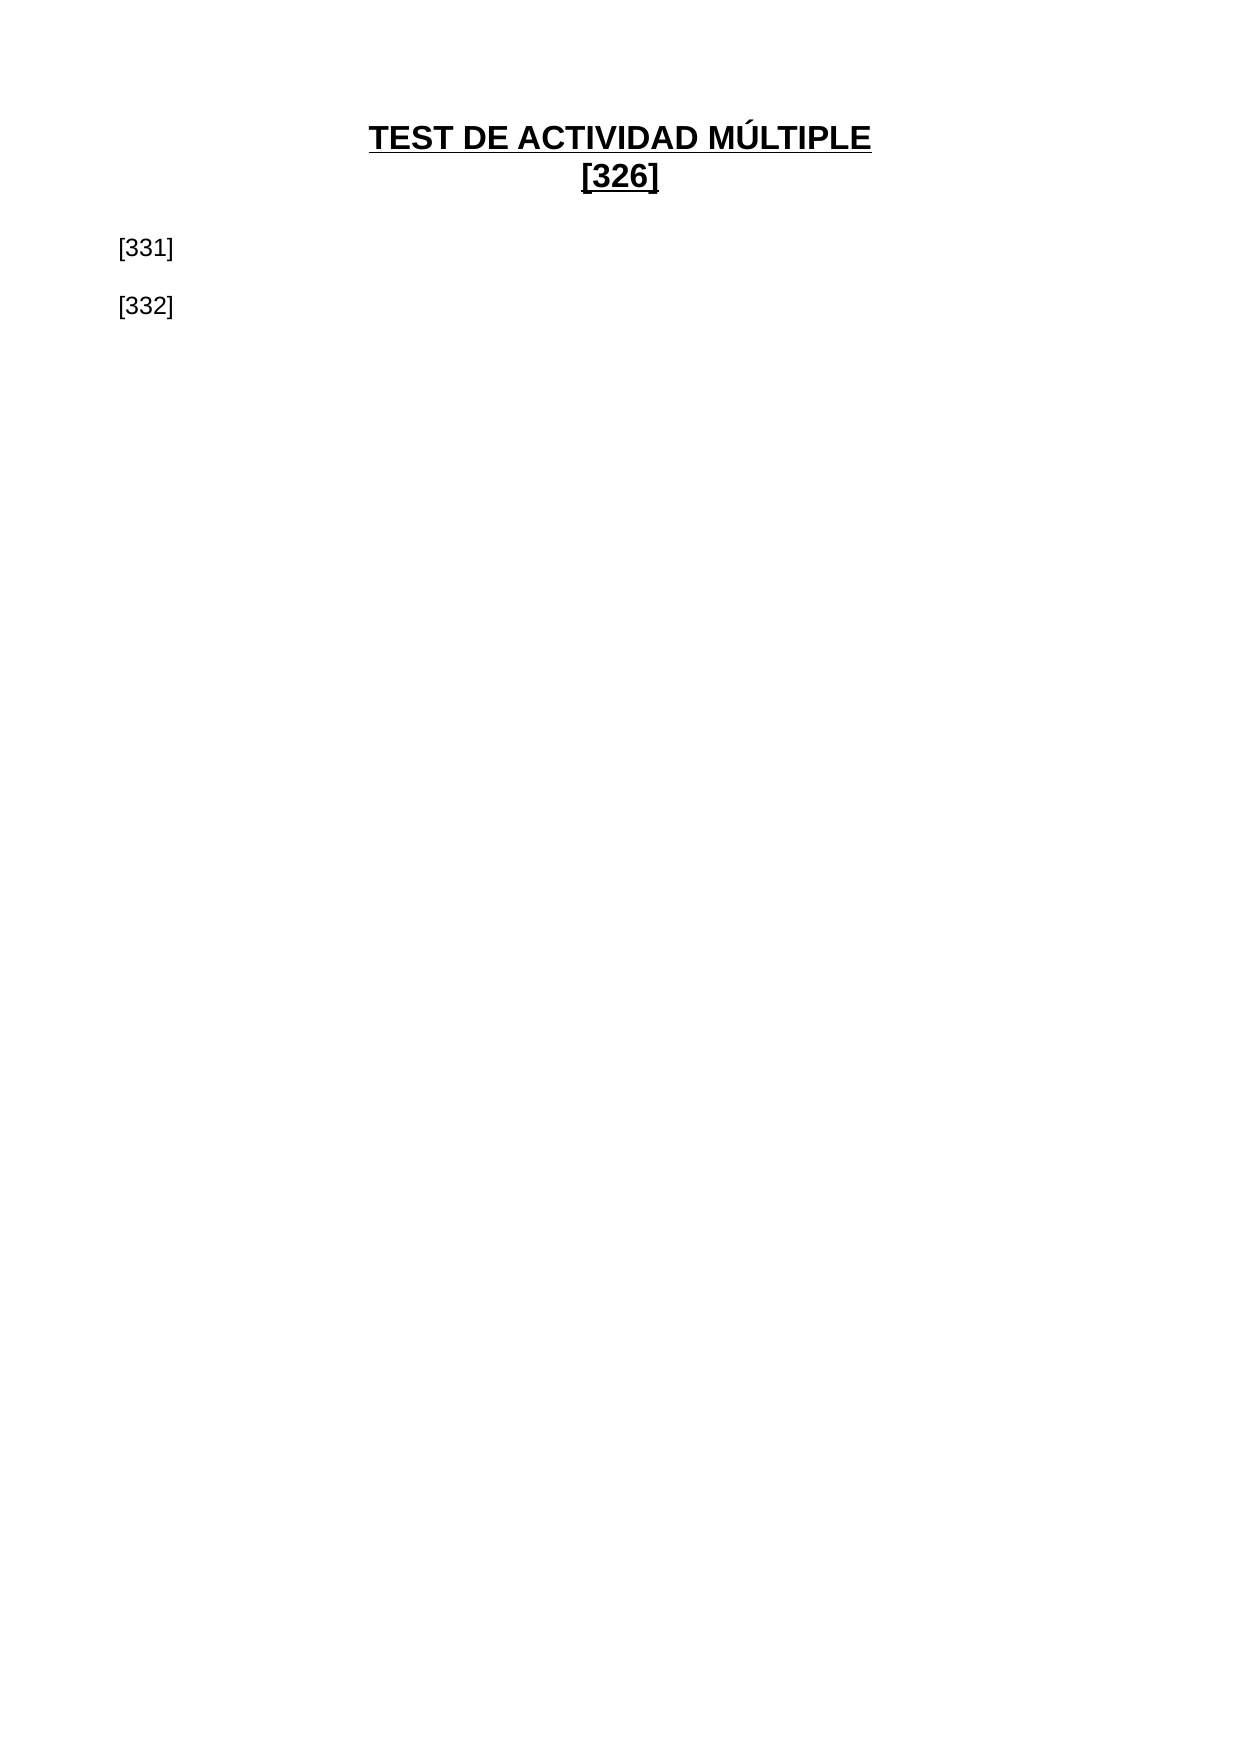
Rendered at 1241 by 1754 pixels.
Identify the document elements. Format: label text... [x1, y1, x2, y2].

text TEST DE ACTIVIDAD MÚLTIPLE [118, 118, 1122, 157]
text [331] [118, 233, 1122, 262]
text [326] [118, 157, 1122, 195]
text [332] [118, 291, 591, 320]
